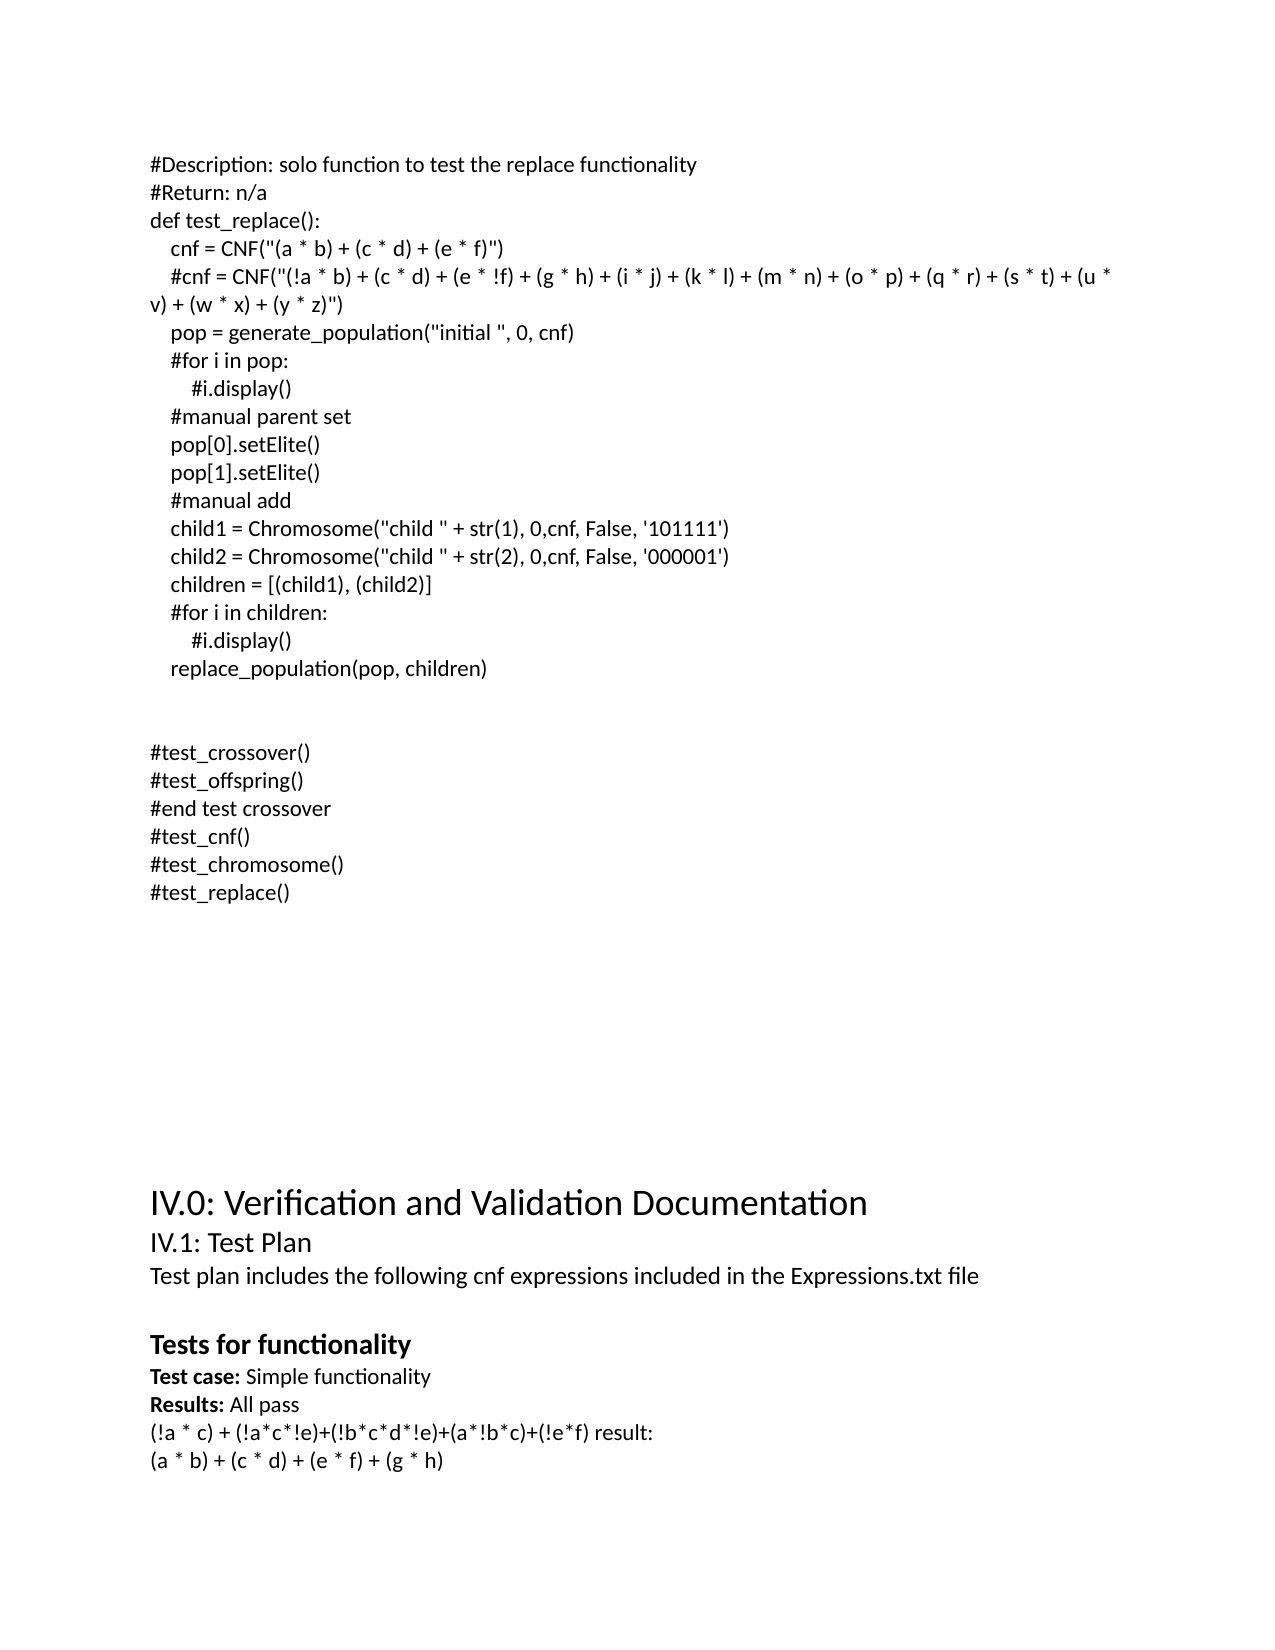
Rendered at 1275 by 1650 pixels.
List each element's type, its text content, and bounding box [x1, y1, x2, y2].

text #Description: solo function to test the replace functionality [150, 150, 1125, 178]
text #manual add [150, 486, 1125, 514]
text #for i in children: [150, 598, 1125, 626]
text #i.display() [150, 374, 1125, 402]
text children = [(child1), (child2)] [150, 570, 1125, 598]
text cnf = CNF("(a * b) + (c * d) + (e * f)") [150, 234, 1125, 262]
text #test_cnf() [150, 822, 1125, 851]
text child2 = Chromosome("child " + str(2), 0,cnf, False, '000001') [150, 542, 1125, 570]
text #i.display() [150, 626, 1125, 654]
text replace_population(pop, children) [150, 654, 1125, 682]
text (!a * c) + (!a*c*!e)+(!b*c*d*!e)+(a*!b*c)+(!e*f) result: [150, 1418, 1125, 1446]
text child1 = Chromosome("child " + str(1), 0,cnf, False, '101111') [150, 514, 1125, 542]
text pop[0].setElite() [150, 430, 1125, 458]
text def test_replace(): [150, 206, 1125, 234]
text #for i in pop: [150, 346, 1125, 374]
text Results: All pass [150, 1390, 1125, 1418]
text #test_chromosome() [150, 851, 1125, 878]
text (a * b) + (c * d) + (e * f) + (g * h) [150, 1446, 1125, 1474]
text #Return: n/a [150, 178, 1125, 206]
text #test_offspring() [150, 766, 1125, 794]
text #end test crossover [150, 794, 1125, 822]
text pop[1].setElite() [150, 458, 1125, 486]
text #cnf = CNF("(!a * b) + (c * d) + (e * !f) + (g * h) + (i * j) + (k * l) + (m * n) + (o * p) + (q * r) + (s * t) + (u * v) + (w * x) + (y * z)") [150, 262, 1125, 318]
text #test_crossover() [150, 738, 1125, 766]
text #test_replace() [150, 878, 1125, 907]
text Test case: Simple functionality [150, 1362, 1125, 1390]
text pop = generate_population("initial ", 0, cnf) [150, 318, 1125, 346]
text IV.0: Verification and Validation Documentation [150, 1179, 1125, 1224]
text #manual parent set [150, 402, 1125, 430]
text Tests for functionality [150, 1326, 1125, 1362]
text Test plan includes the following cnf expressions included in the Expressions.txt file [150, 1260, 1125, 1291]
text IV.1: Test Plan [150, 1224, 1125, 1260]
